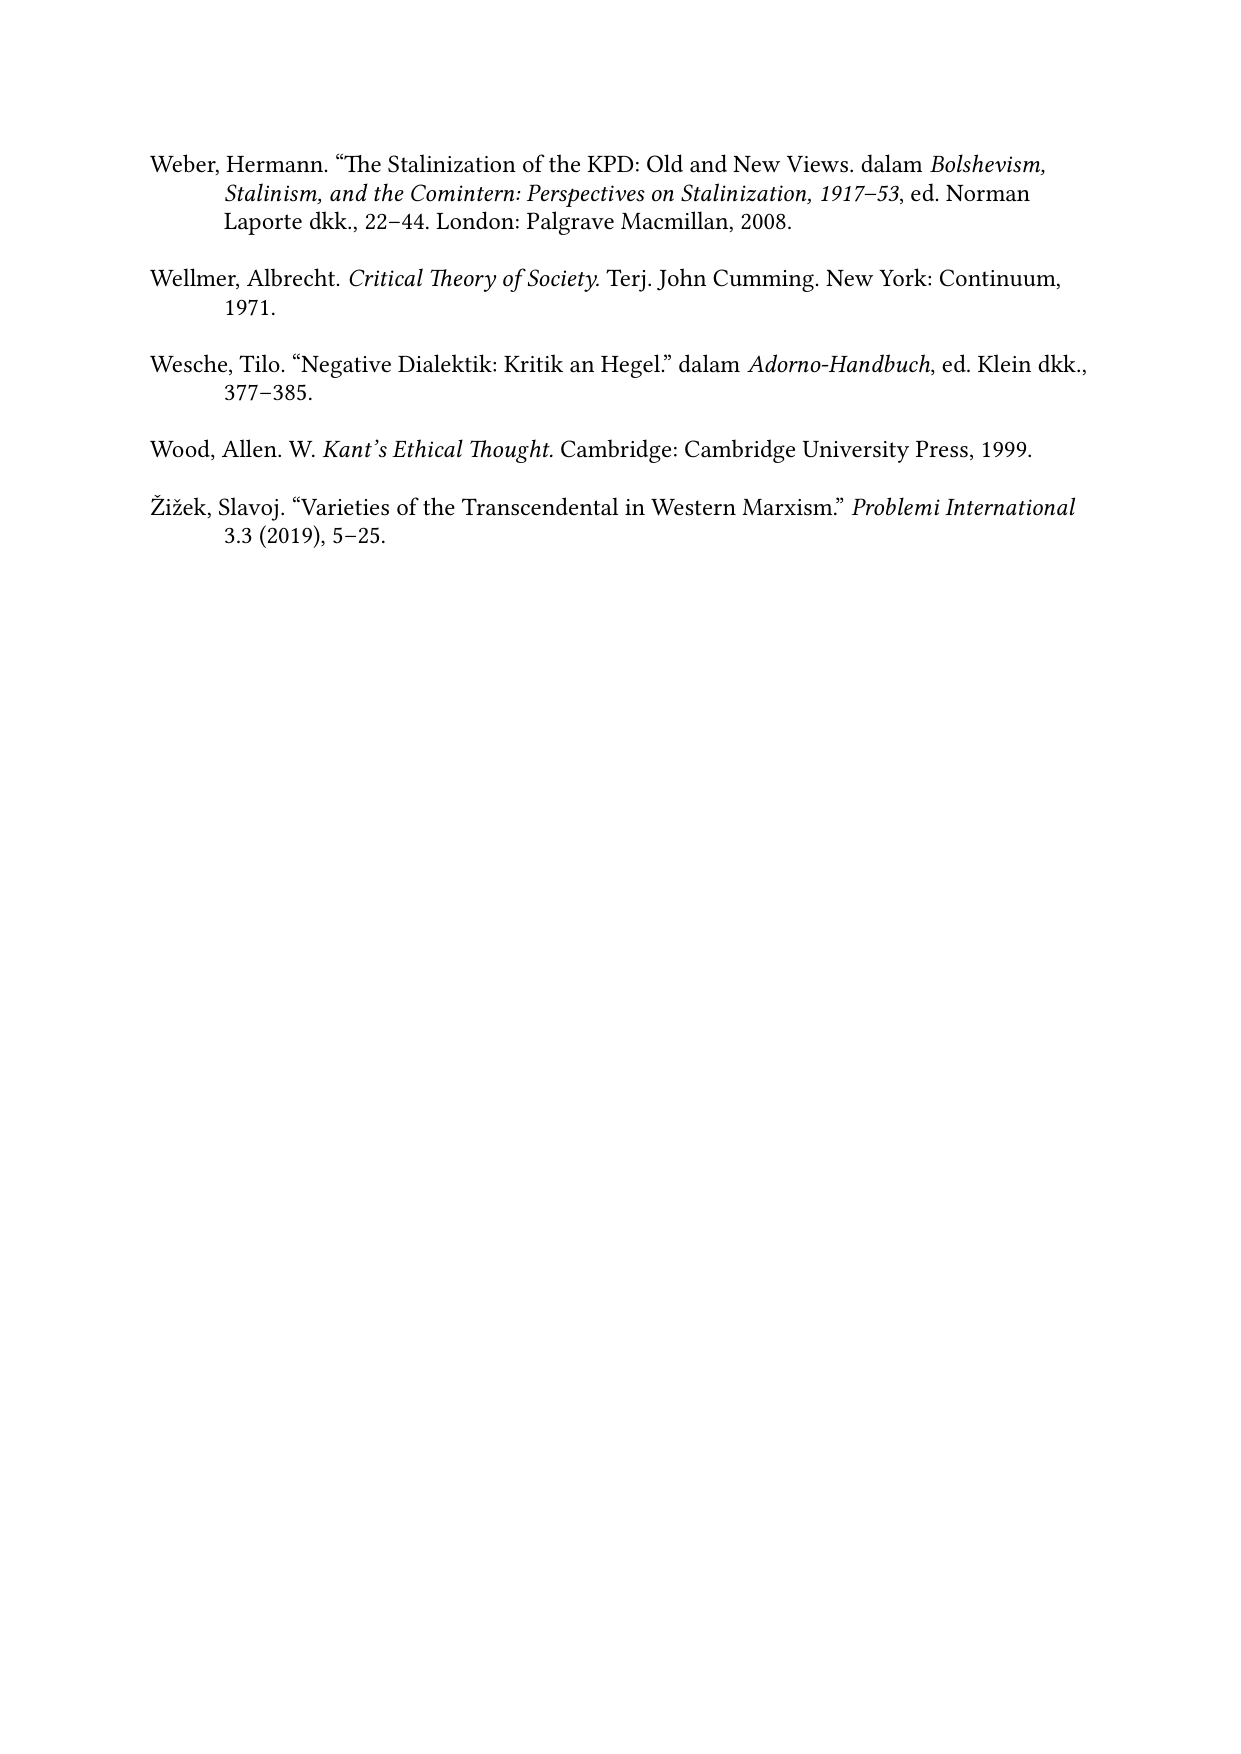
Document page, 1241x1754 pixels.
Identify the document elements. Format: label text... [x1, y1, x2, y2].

text Wellmer, Albrecht. Critical Theory of Society. Terj. John Cumming. New York: Continuum, 1971. [150, 264, 1091, 321]
text Žižek, Slavoj. “Varieties of the Transcendental in Western Marxism.” Problemi International 3.3 (2019), 5–25. [150, 492, 1091, 549]
text Weber, Hermann. “The Stalinization of the KPD: Old and New Views. dalam Bolshevism, Stalinism, and the Comintern: Perspectives on Stalinization, 1917–53, ed. Norman Laporte dkk., 22–44. London: Palgrave Macmillan, 2008. [150, 150, 1091, 236]
text Wood, Allen. W. Kant’s Ethical Thought. Cambridge: Cambridge University Press, 1999. [150, 435, 1091, 464]
text Wesche, Tilo. “Negative Dialektik: Kritik an Hegel.” dalam Adorno-Handbuch, ed. Klein dkk., 377–385. [150, 350, 1091, 407]
